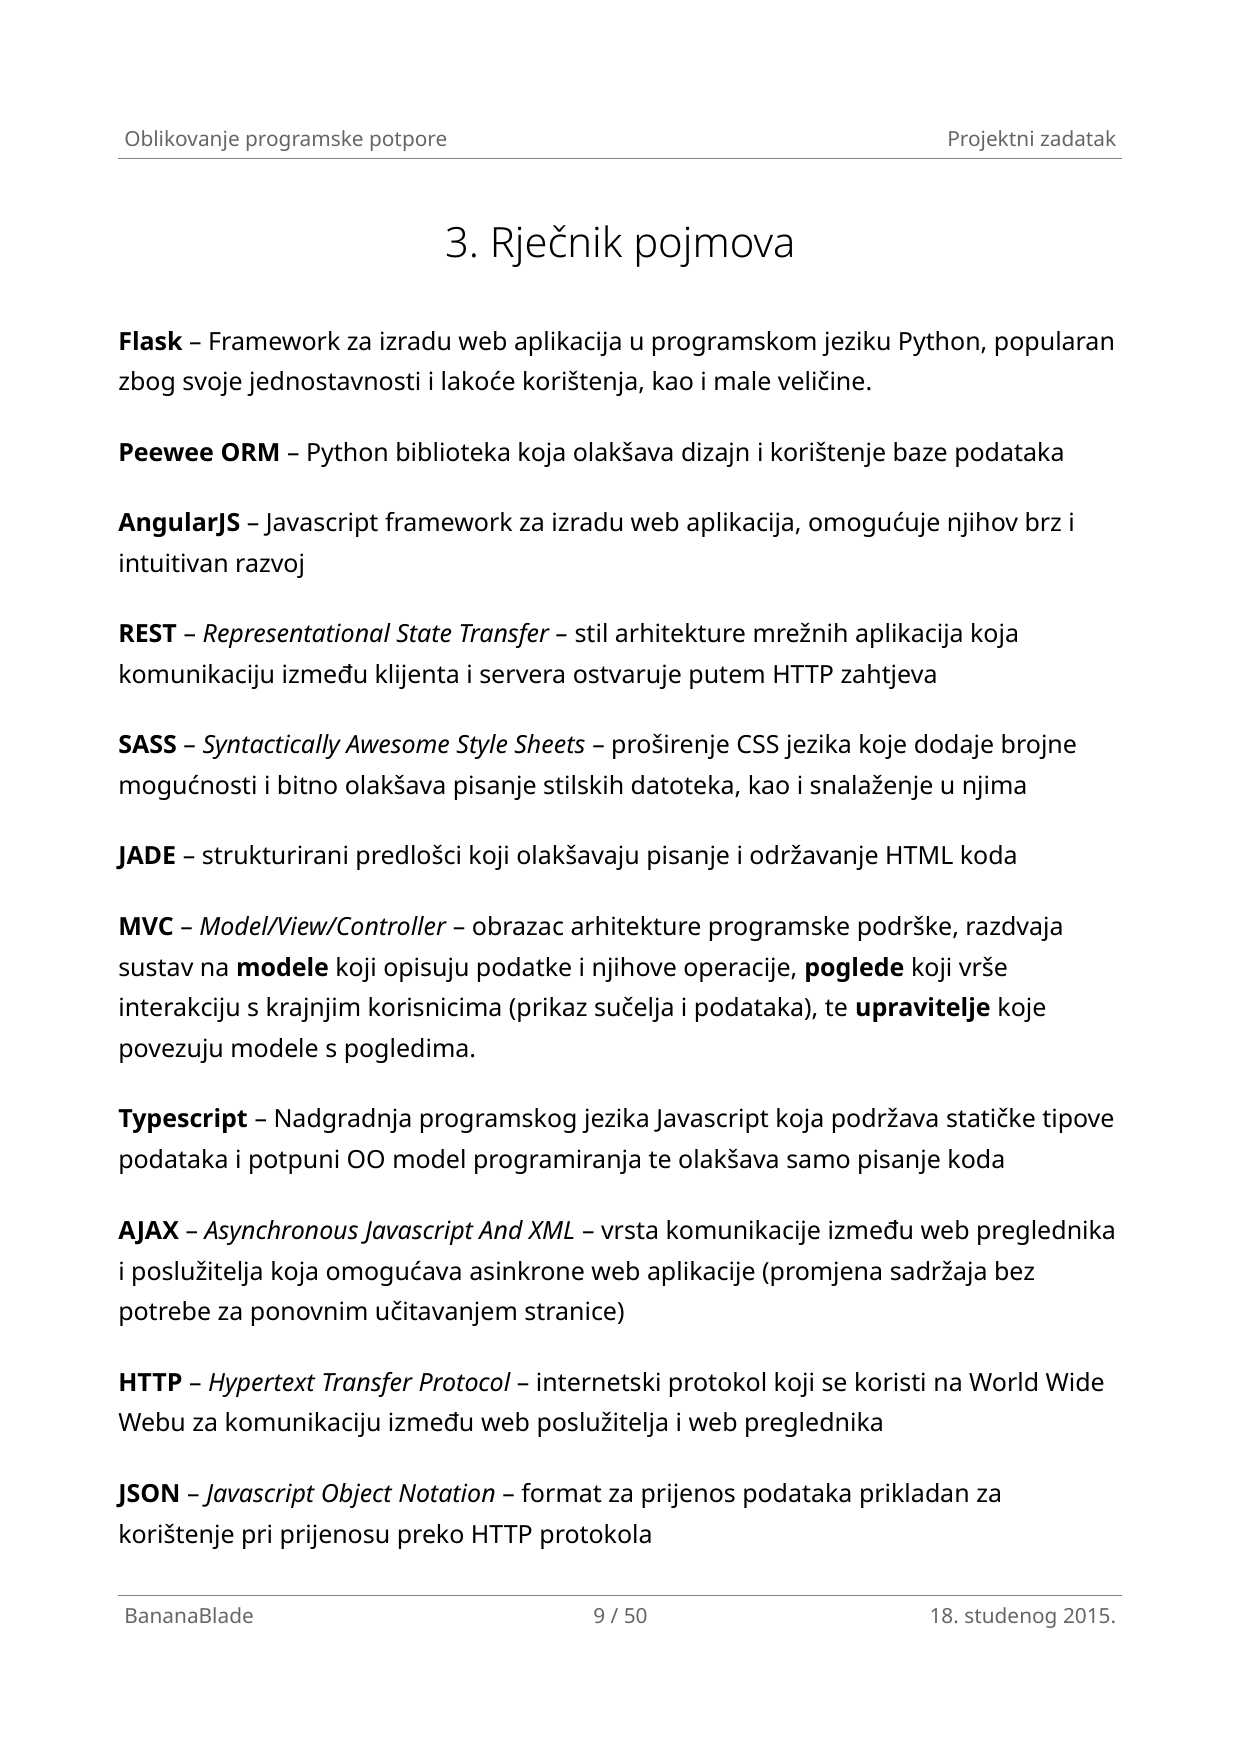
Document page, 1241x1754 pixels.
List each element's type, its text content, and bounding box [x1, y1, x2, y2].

text AJAX – Asynchronous Javascript And XML – vrsta komunikacije između web preglednika i poslužitelja koja omogućava asinkrone web aplikacije (promjena sadržaja bez potrebe za ponovnim učitavanjem stranice) [118, 1212, 1122, 1328]
text MVC – Model/View/Controller – obrazac arhitekture programske podrške, razdvaja sustav na modele koji opisuju podatke i njihove operacije, poglede koji vrše interakciju s krajnjim korisnicima (prikaz sučelja i podataka), te upravitelje koje povezuju modele s pogledima. [118, 908, 1122, 1065]
text REST – Representational State Transfer – stil arhitekture mrežnih aplikacija koja komunikaciju između klijenta i servera ostvaruje putem HTTP zahtjeva [118, 616, 1122, 691]
text JSON – Javascript Object Notation – format za prijenos podataka prikladan za korištenje pri prijenosu preko HTTP protokola [118, 1475, 1122, 1550]
text Peewee ORM – Python biblioteka koja olakšava dizajn i korištenje baze podataka [118, 434, 1122, 468]
subtitle 3. Rječnik pojmova [118, 213, 1122, 270]
text SASS – Syntactically Awesome Style Sheets – proširenje CSS jezika koje dodaje brojne mogućnosti i bitno olakšava pisanje stilskih datoteka, kao i snalaženje u njima [118, 727, 1122, 802]
text AngularJS – Javascript framework za izradu web aplikacija, omogućuje njihov brz i intuitivan razvoj [118, 504, 1122, 579]
text Typescript – Nadgradnja programskog jezika Javascript koja podržava statičke tipove podataka i potpuni OO model programiranja te olakšava samo pisanje koda [118, 1101, 1122, 1176]
text HTTP – Hypertext Transfer Protocol – internetski protokol koji se koristi na World Wide Webu za komunikaciju između web poslužitelja i web preglednika [118, 1364, 1122, 1439]
text JADE – strukturirani predlošci koji olakšavaju pisanje i održavanje HTML koda [118, 838, 1122, 872]
text Flask – Framework za izradu web aplikacija u programskom jeziku Python, popularan zbog svoje jednostavnosti i lakoće korištenja, kao i male veličine. [118, 282, 1122, 398]
